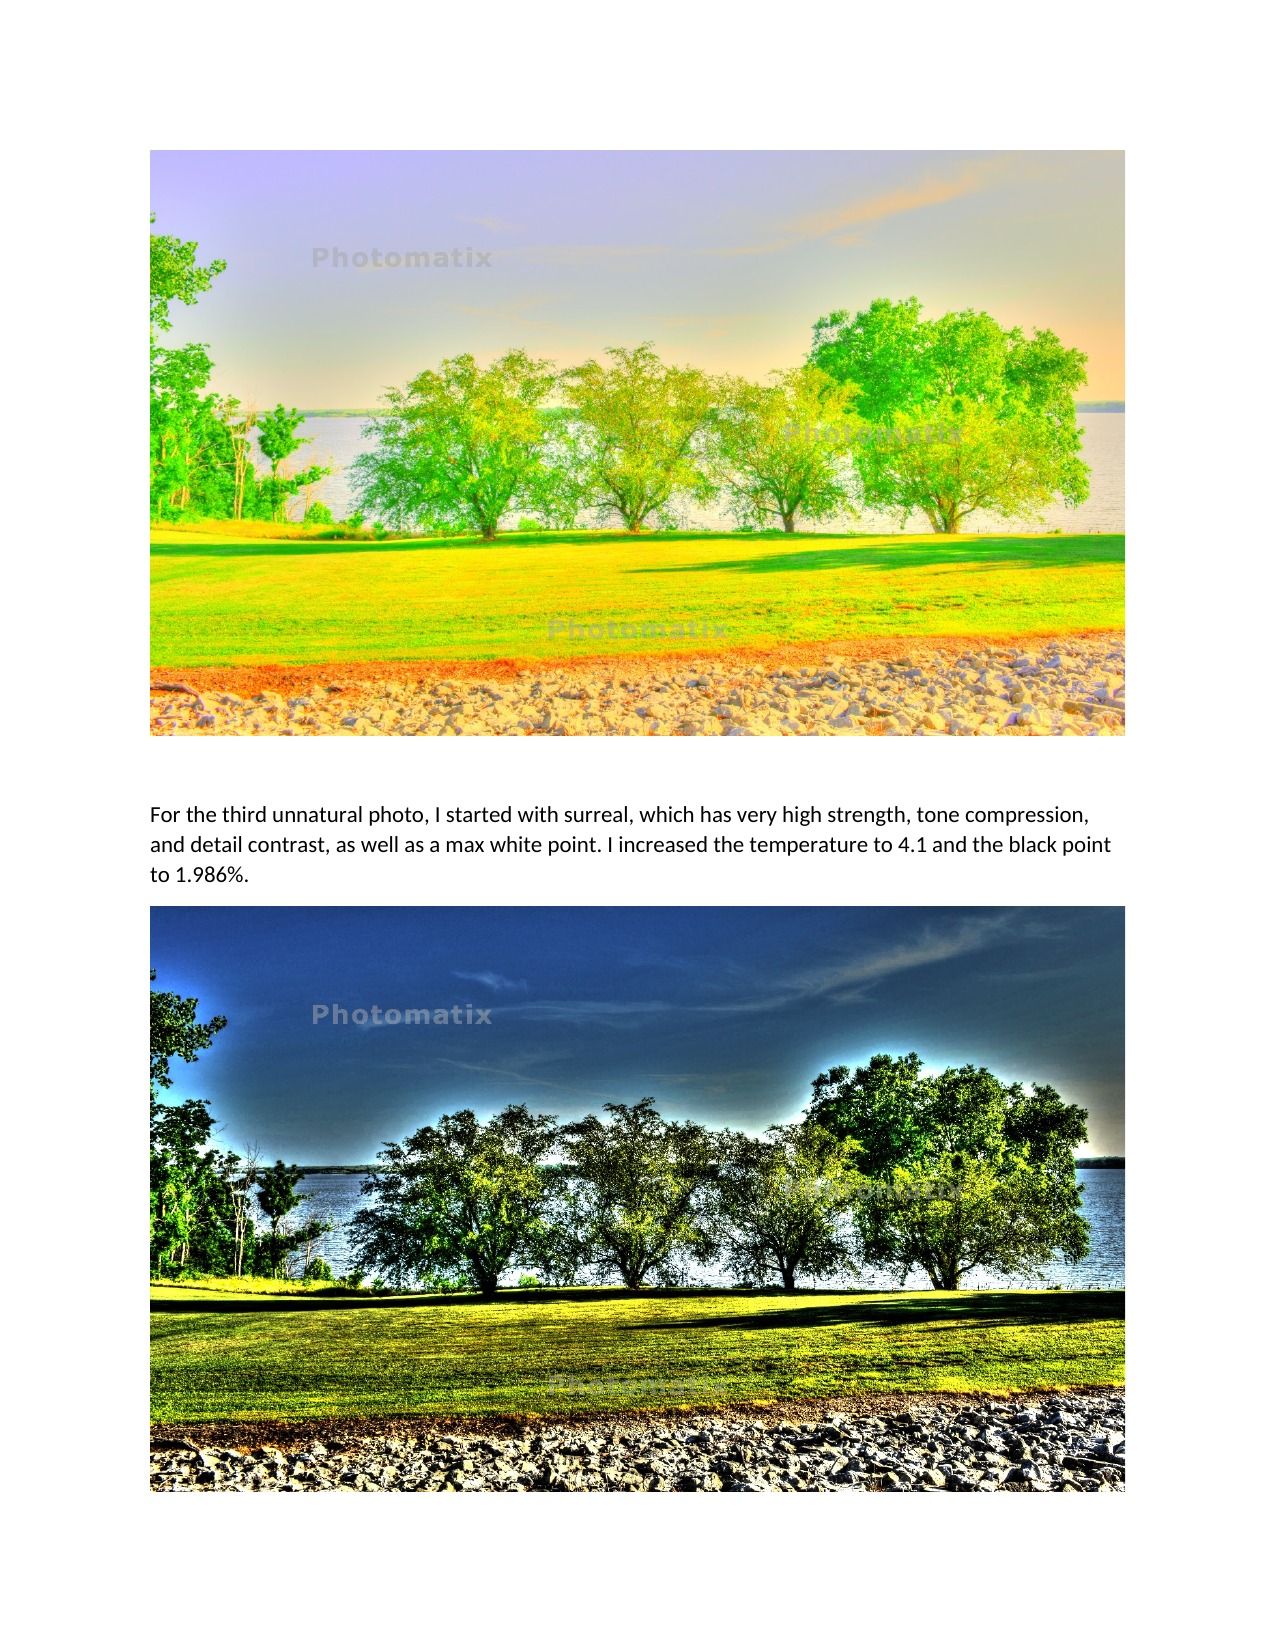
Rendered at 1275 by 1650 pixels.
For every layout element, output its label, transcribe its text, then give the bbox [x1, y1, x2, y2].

text For the third unnatural photo, I started with surreal, which has very high strength, tone compression, and detail contrast, as well as a max white point. I increased the temperature to 4.1 and the black point to 1.986%. [150, 800, 1125, 888]
